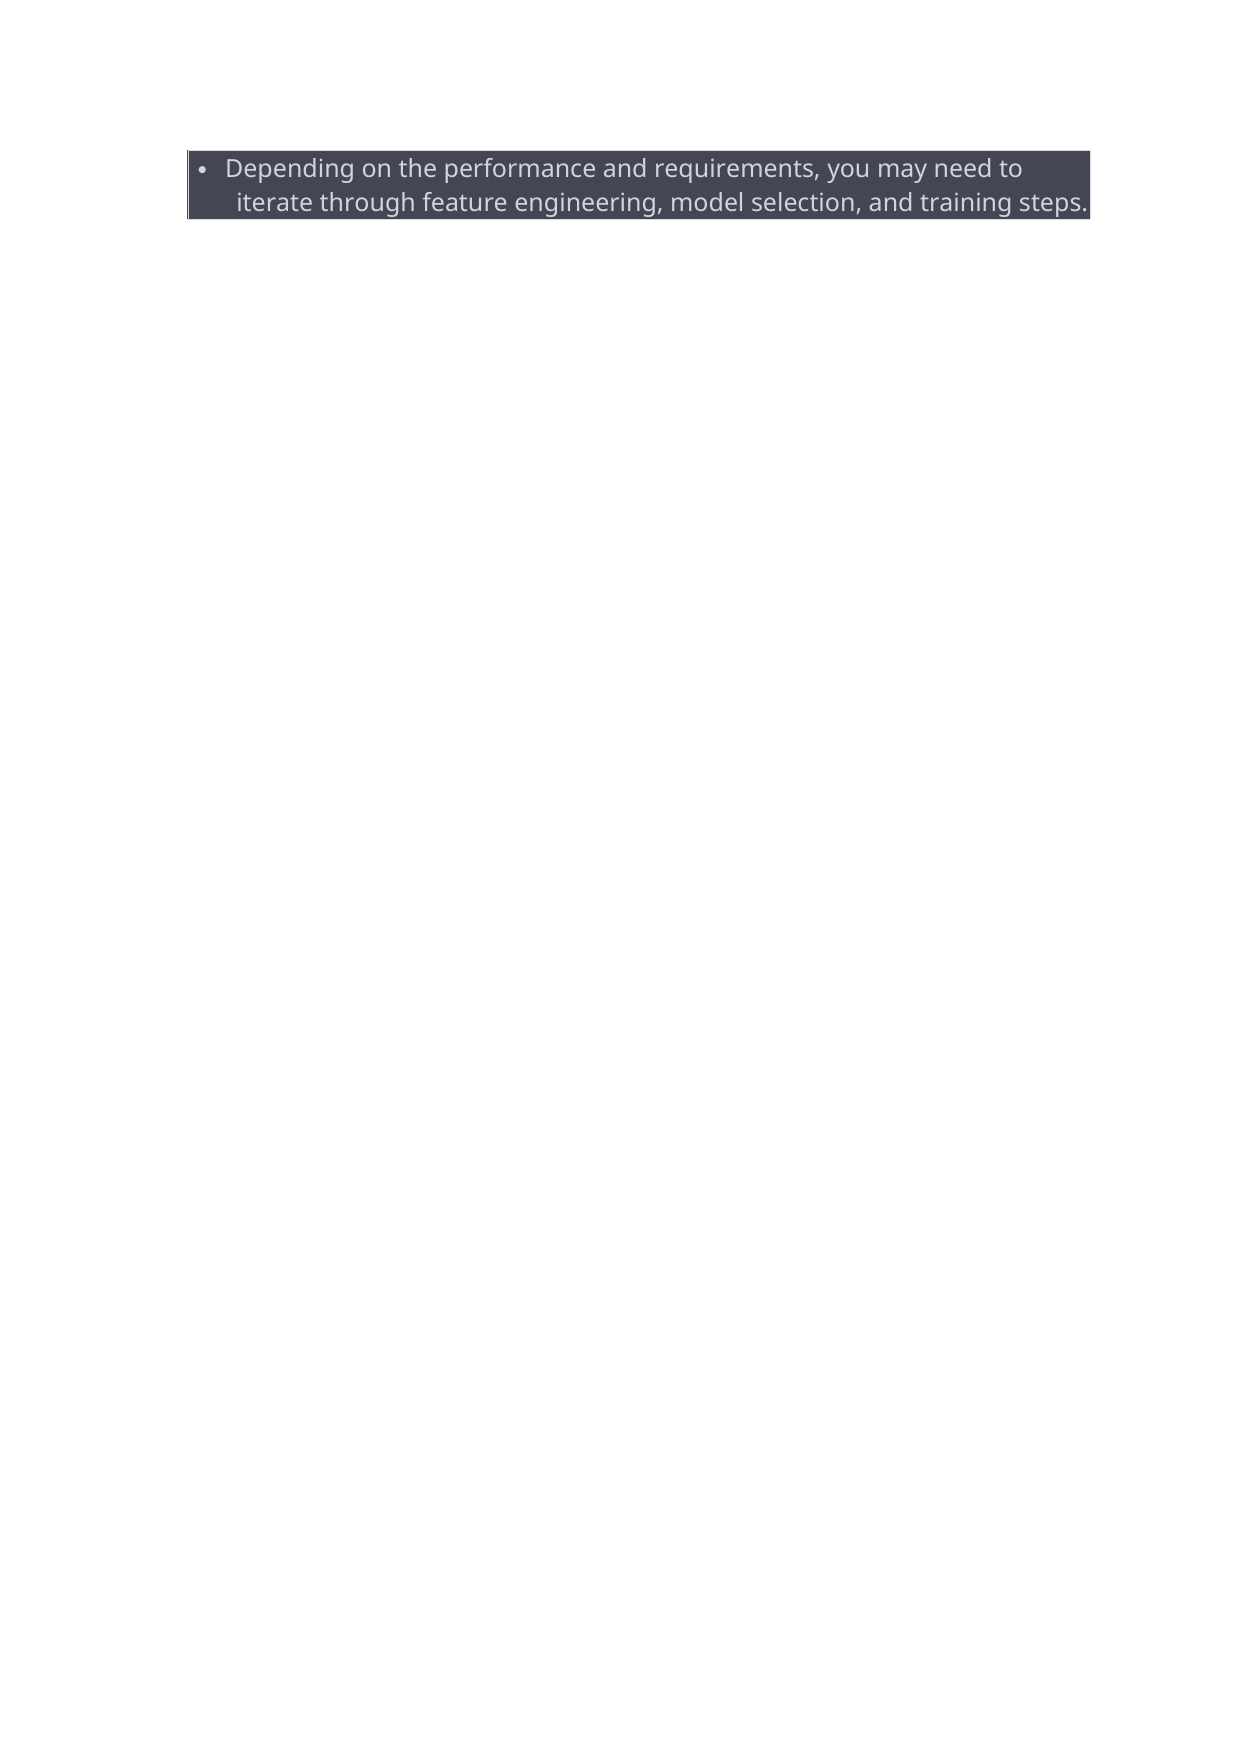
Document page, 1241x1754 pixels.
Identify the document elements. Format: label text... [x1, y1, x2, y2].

list Depending on the performance and requirements, you may need to iterate through feature engineering, model selection, and training steps. [189, 151, 1090, 219]
